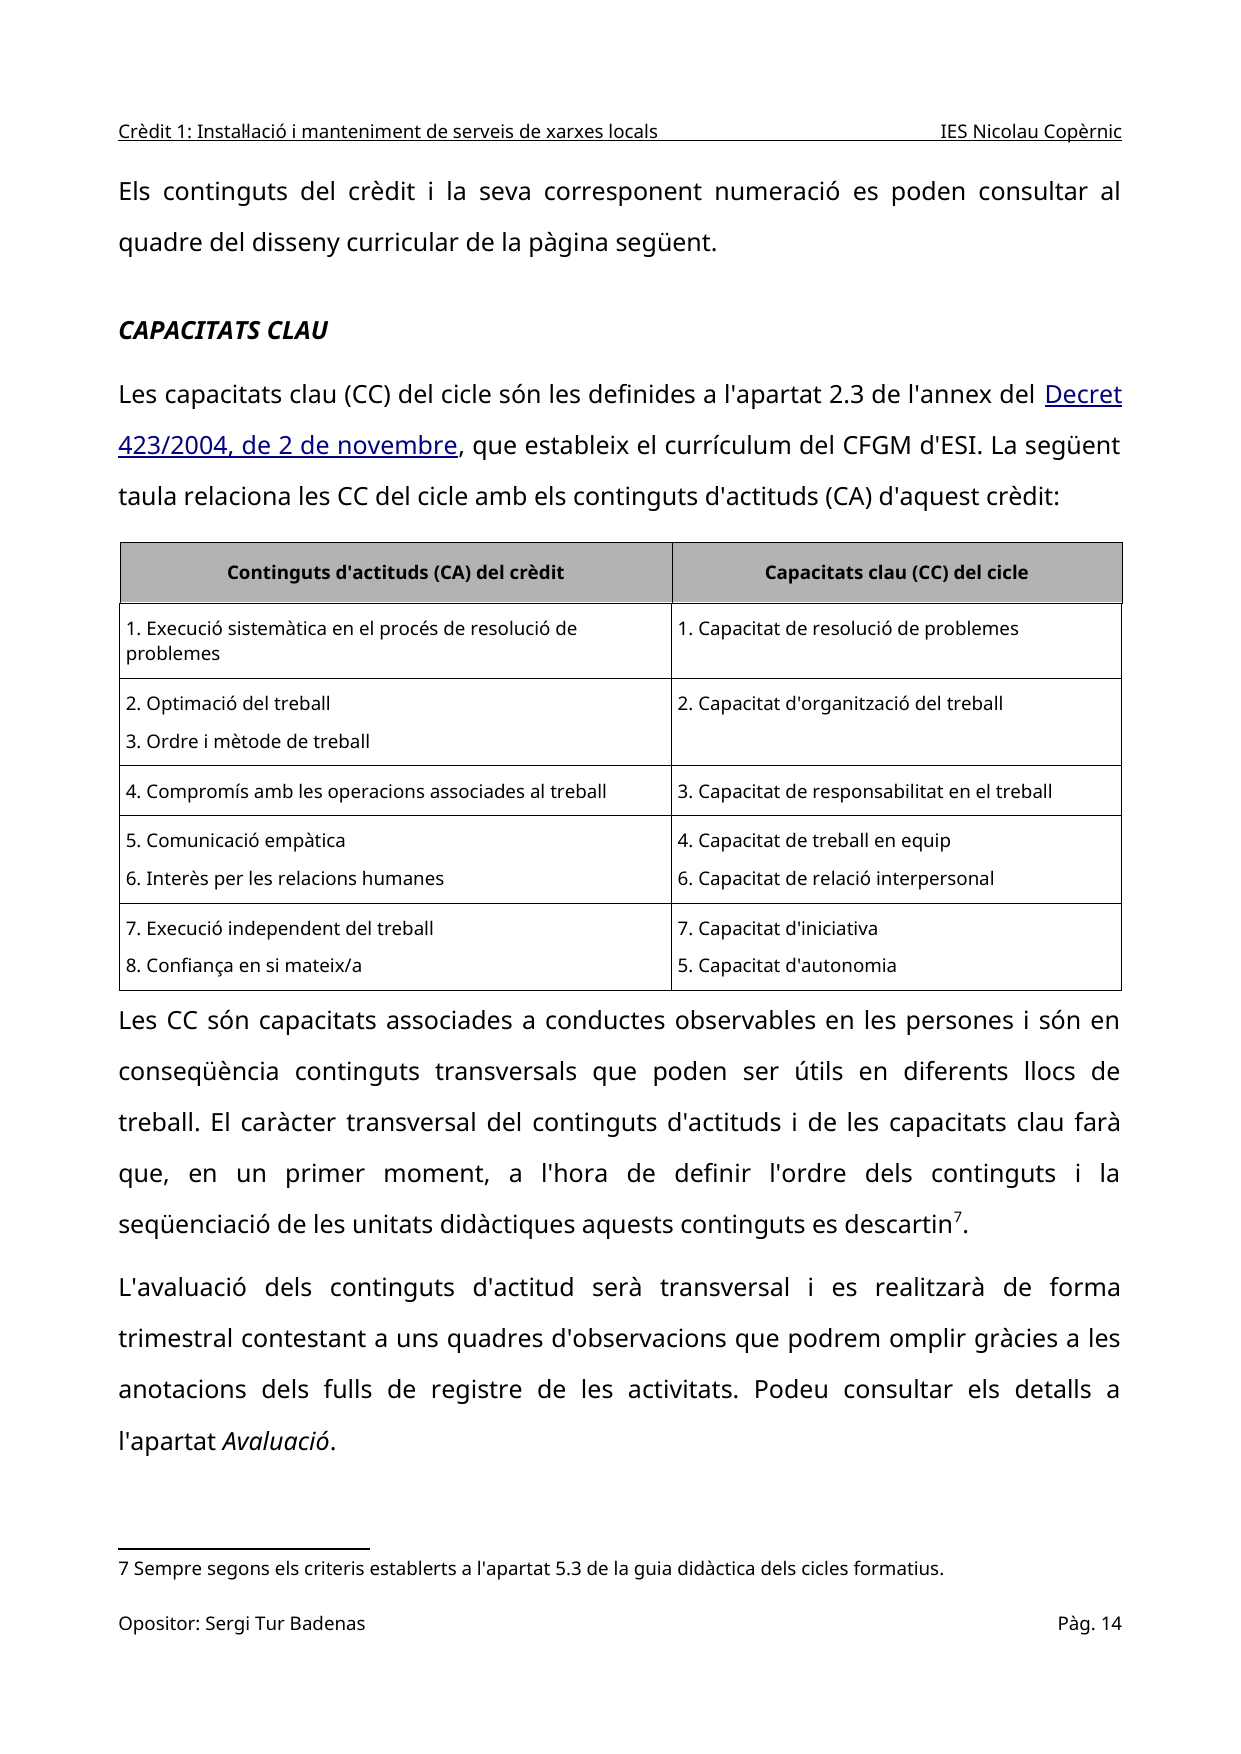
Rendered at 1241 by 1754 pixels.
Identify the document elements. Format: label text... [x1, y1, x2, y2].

subtitle CAPACITATS CLAU [118, 313, 1122, 347]
table_cell 4. Compromís amb les operacions associades al treball [120, 766, 671, 815]
text Les capacitats clau (CC) del cicle són les definides a l'apartat 2.3 de l'annex del Decret 423/2004, de 2 de novembre, que estableix el currículum del CFGM d'ESI. La següent taula relaciona les CC del cicle amb els continguts d'actituds (CA) d'aquest crèdit: [118, 376, 1122, 512]
table_cell 1. Execució sistemàtica en el procés de resolució de problemes [120, 604, 671, 678]
table_cell 4. Capacitat de treball en equip 6. Capacitat de relació interpersonal [672, 816, 1121, 902]
text L'avaluació dels continguts d'actitud serà transversal i es realitzarà de forma trimestral contestant a uns quadres d'observacions que podrem omplir gràcies a les anotacions dels fulls de registre de les activitats. Podeu consultar els detalls a l'apartat Avaluació. [118, 1270, 1122, 1457]
table_cell 7. Execució independent del treball 8. Confiança en si mateix/a [120, 904, 671, 990]
table_cell 1. Capacitat de resolució de problemes [672, 604, 1121, 678]
table_header Continguts d'actituds (CA) del crèdit [121, 543, 672, 602]
text Sempre segons els criteris establerts a l'apartat 5.3 de la guia didàctica dels cicles formatius. [118, 1555, 1122, 1581]
table_cell 7. Capacitat d'iniciativa 5. Capacitat d'autonomia [672, 904, 1121, 990]
table_cell 3. Capacitat de responsabilitat en el treball [672, 766, 1121, 815]
table_header Capacitats clau (CC) del cicle [673, 543, 1122, 602]
text Els continguts del crèdit i la seva corresponent numeració es poden consultar al quadre del disseny curricular de la pàgina següent. [118, 173, 1122, 258]
table_cell 5. Comunicació empàtica 6. Interès per les relacions humanes [120, 816, 671, 902]
text Les CC són capacitats associades a conductes observables en les persones i són en conseqüència continguts transversals que poden ser útils en diferents llocs de treball. El caràcter transversal del continguts d'actituds i de les capacitats clau farà que, en un primer moment, a l'hora de definir l'ordre dels continguts i la seqüenciació de les unitats didàctiques aquests continguts es descartin. [118, 1002, 1122, 1241]
table_cell 2. Optimació del treball 3. Ordre i mètode de treball [120, 679, 671, 765]
table_cell 2. Capacitat d'organització del treball [672, 679, 1121, 765]
